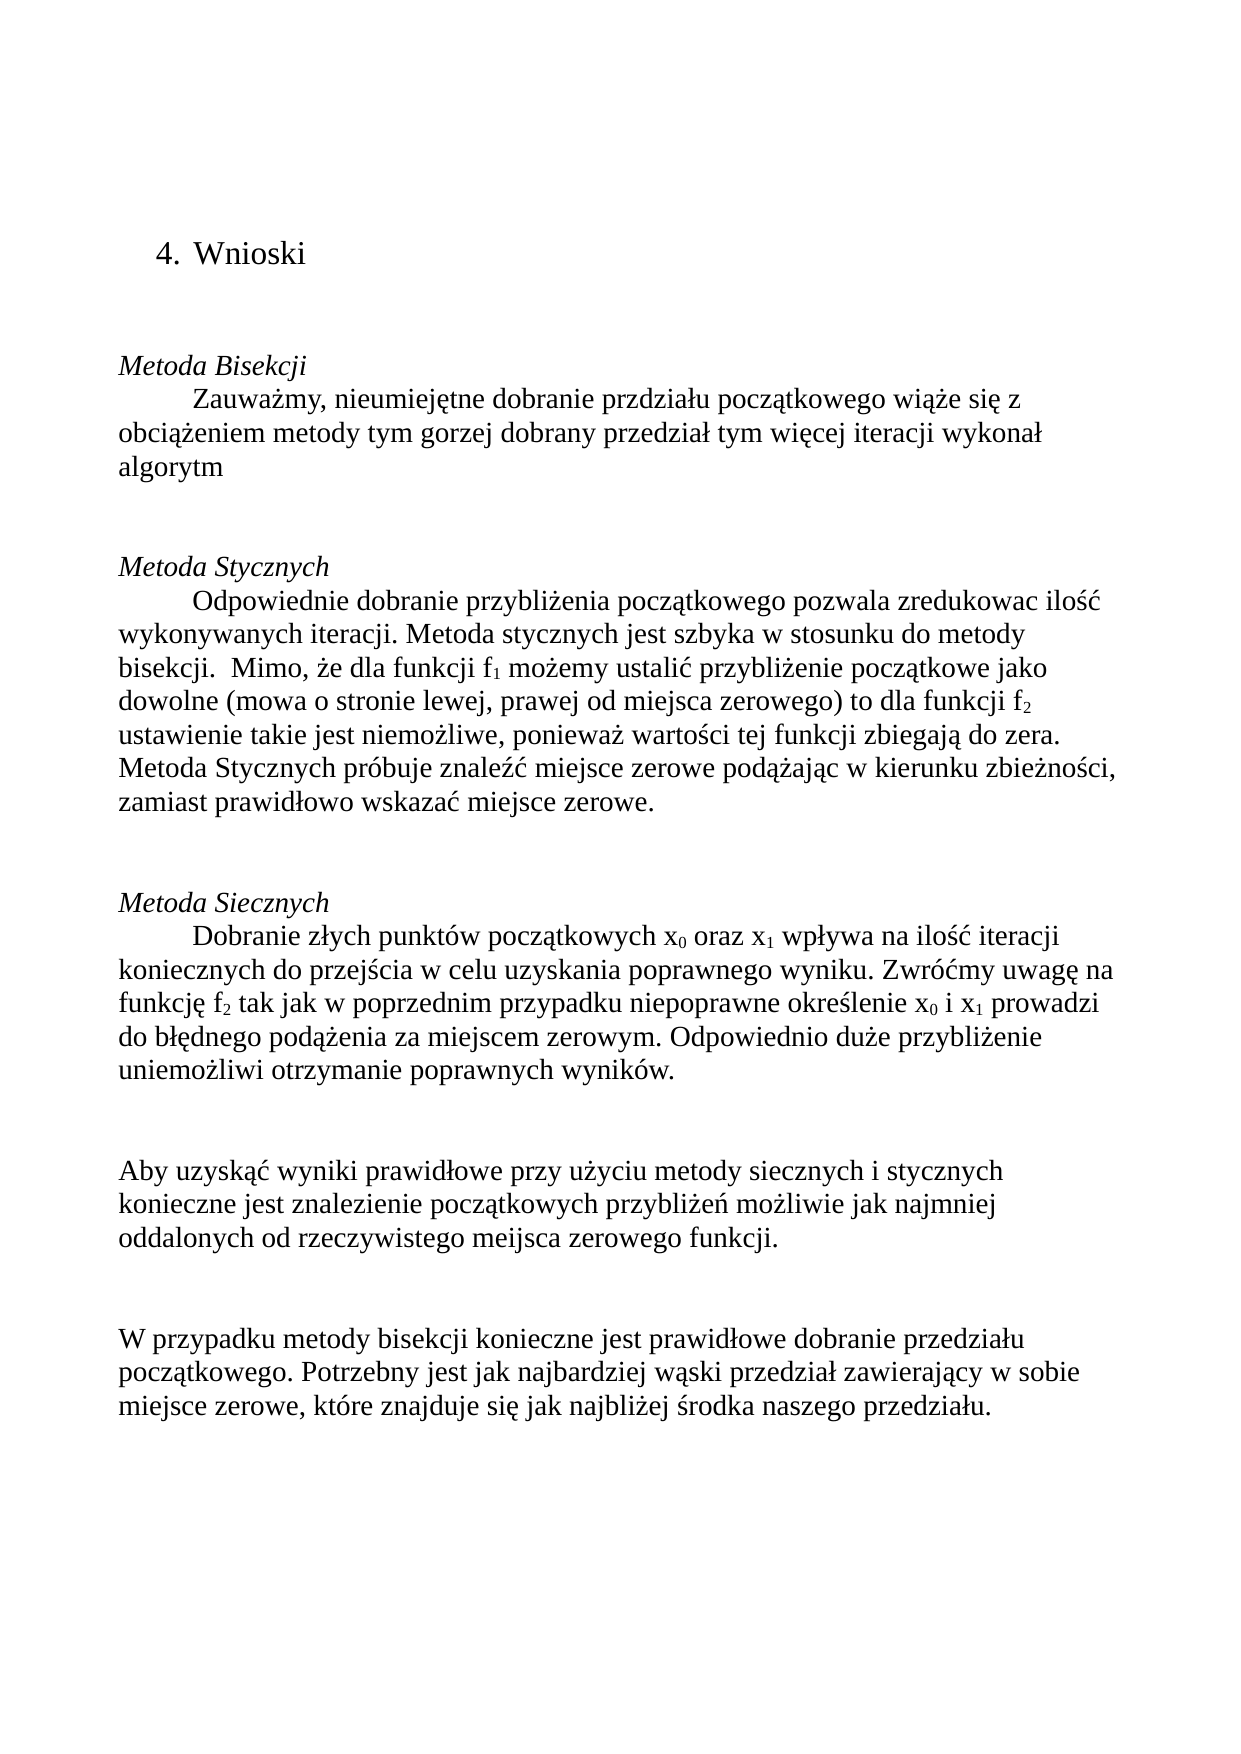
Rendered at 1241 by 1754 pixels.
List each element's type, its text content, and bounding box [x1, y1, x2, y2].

text Odpowiednie dobranie przybliżenia początkowego pozwala zredukowac ilość wykonywanych iteracji. Metoda stycznych jest szbyka w stosunku do metody bisekcji. Mimo, że dla funkcji f1 możemy ustalić przybliżenie początkowe jako dowolne (mowa o stronie lewej, prawej od miejsca zerowego) to dla funkcji f2 ustawienie takie jest niemożliwe, ponieważ wartości tej funkcji zbiegają do zera. Metoda Stycznych próbuje znaleźć miejsce zerowe podążając w kierunku zbieżności, zamiast prawidłowo wskazać miejsce zerowe. [118, 583, 1122, 818]
text W przypadku metody bisekcji konieczne jest prawidłowe dobranie przedziału początkowego. Potrzebny jest jak najbardziej wąski przedział zawierający w sobie miejsce zerowe, które znajduje się jak najbliżej środka naszego przedziału. [118, 1321, 1122, 1421]
list Wnioski [156, 233, 1122, 271]
text Metoda Stycznych [118, 549, 1122, 583]
text Dobranie złych punktów początkowych x0 oraz x1 wpływa na ilość iteracji koniecznych do przejścia w celu uzyskania poprawnego wyniku. Zwróćmy uwagę na funkcję f2 tak jak w poprzednim przypadku niepoprawne określenie x0 i x1 prowadzi do błędnego podążenia za miejscem zerowym. Odpowiednio duże przybliżenie uniemożliwi otrzymanie poprawnych wyników. [118, 918, 1122, 1086]
text Metoda Siecznych [118, 885, 1122, 918]
text Zauważmy, nieumiejętne dobranie przdziału początkowego wiąże się z obciążeniem metody tym gorzej dobrany przedział tym więcej iteracji wykonał algorytm [118, 382, 1122, 482]
text Metoda Bisekcji [118, 348, 1122, 382]
text Aby uzyskąć wyniki prawidłowe przy użyciu metody siecznych i stycznych konieczne jest znalezienie początkowych przybliżeń możliwie jak najmniej oddalonych od rzeczywistego meijsca zerowego funkcji. [118, 1153, 1122, 1254]
